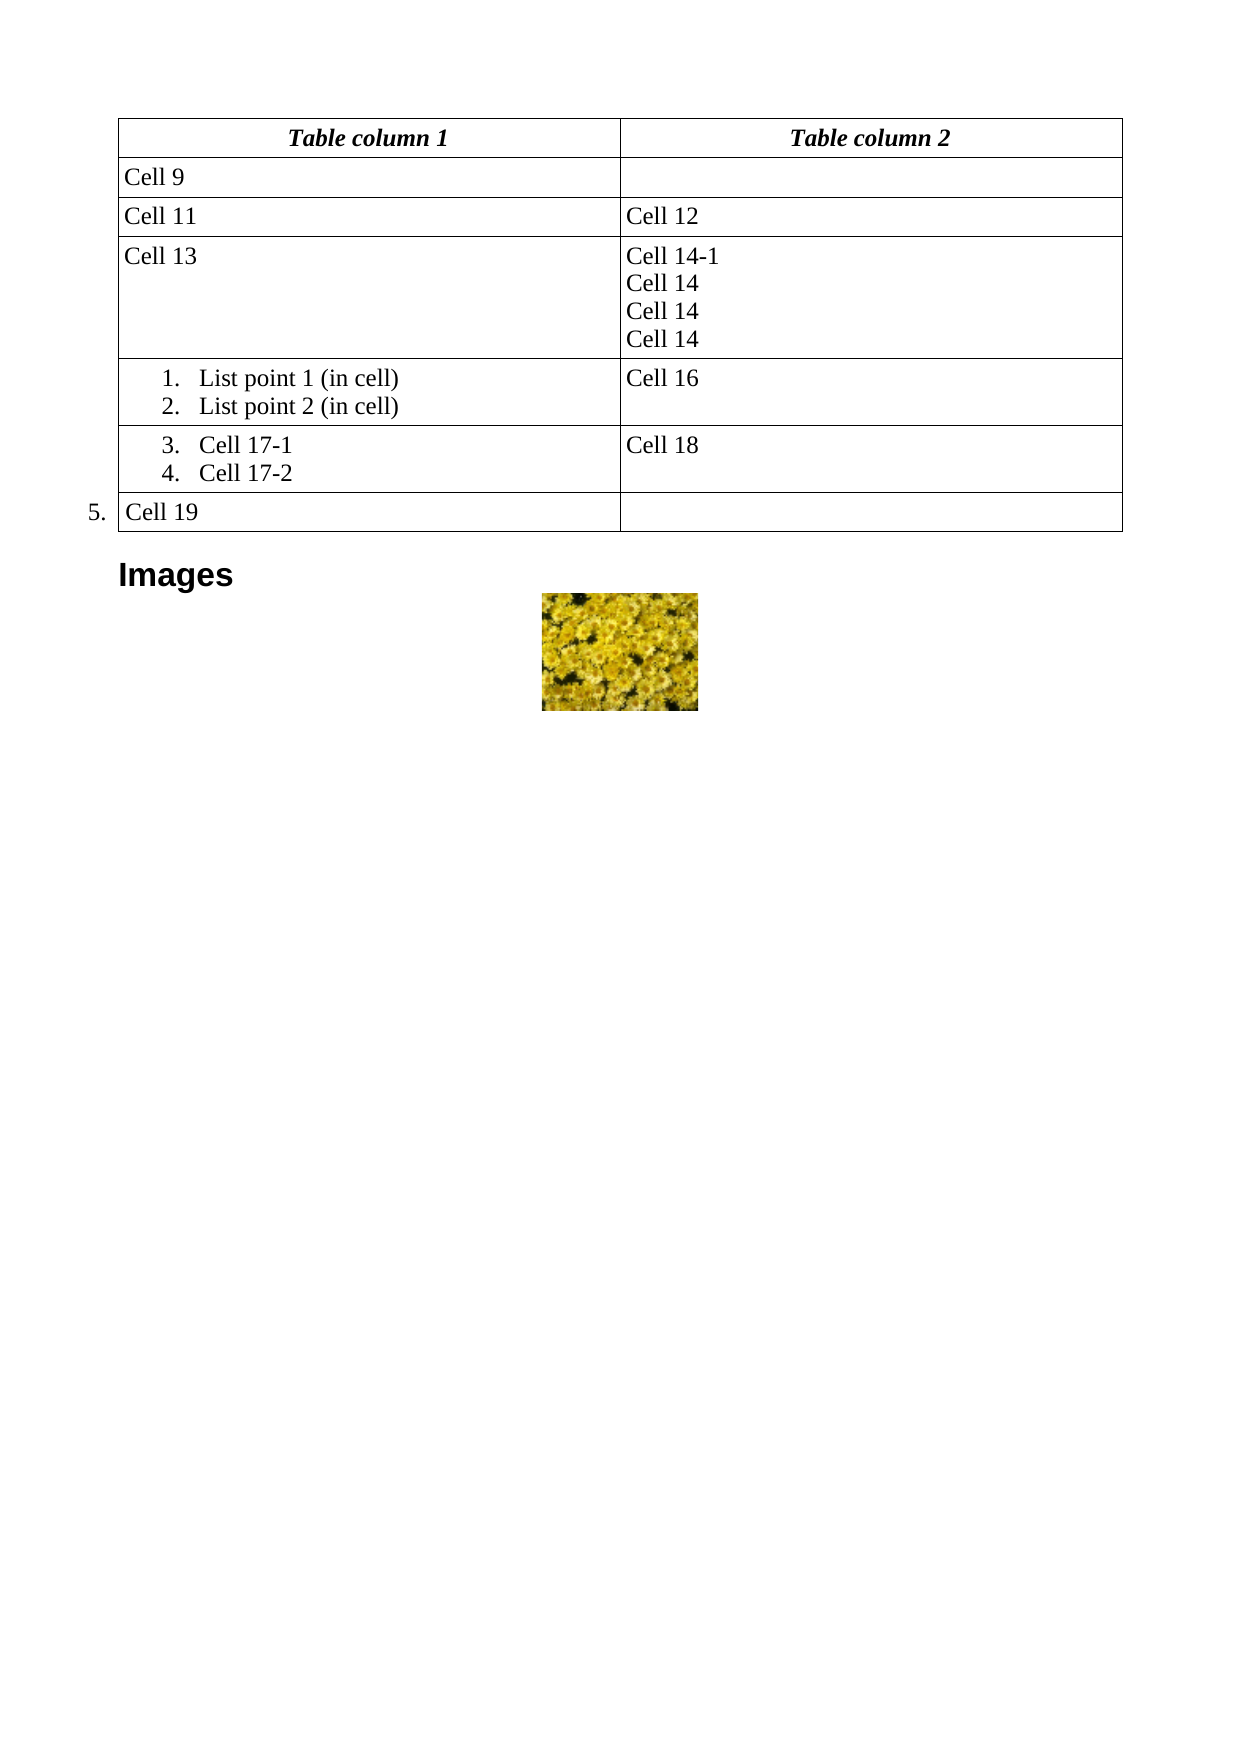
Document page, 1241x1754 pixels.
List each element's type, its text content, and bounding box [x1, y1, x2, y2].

table_cell List point 1 (in cell) List point 2 (in cell) [119, 359, 620, 425]
subtitle Images [118, 557, 1122, 594]
table_cell Cell 18 [621, 426, 1122, 492]
table_cell Cell 11 [119, 198, 620, 236]
table_header Table column 1 [119, 119, 620, 157]
picture [541, 593, 699, 711]
table_cell [621, 493, 1122, 531]
table_cell Cell 16 [621, 359, 1122, 425]
table_header Table column 2 [621, 119, 1122, 157]
table_cell Cell 13 [119, 237, 620, 358]
table_cell Cell 19 [119, 493, 620, 531]
table_cell Cell 9 [119, 158, 620, 197]
table_cell Cell 12 [621, 198, 1122, 236]
table_cell Cell 17-1 Cell 17-2 [119, 426, 620, 492]
table_cell Cell 14-1 Cell 14 Cell 14 Cell 14 [621, 237, 1122, 358]
table_cell [621, 158, 1122, 197]
